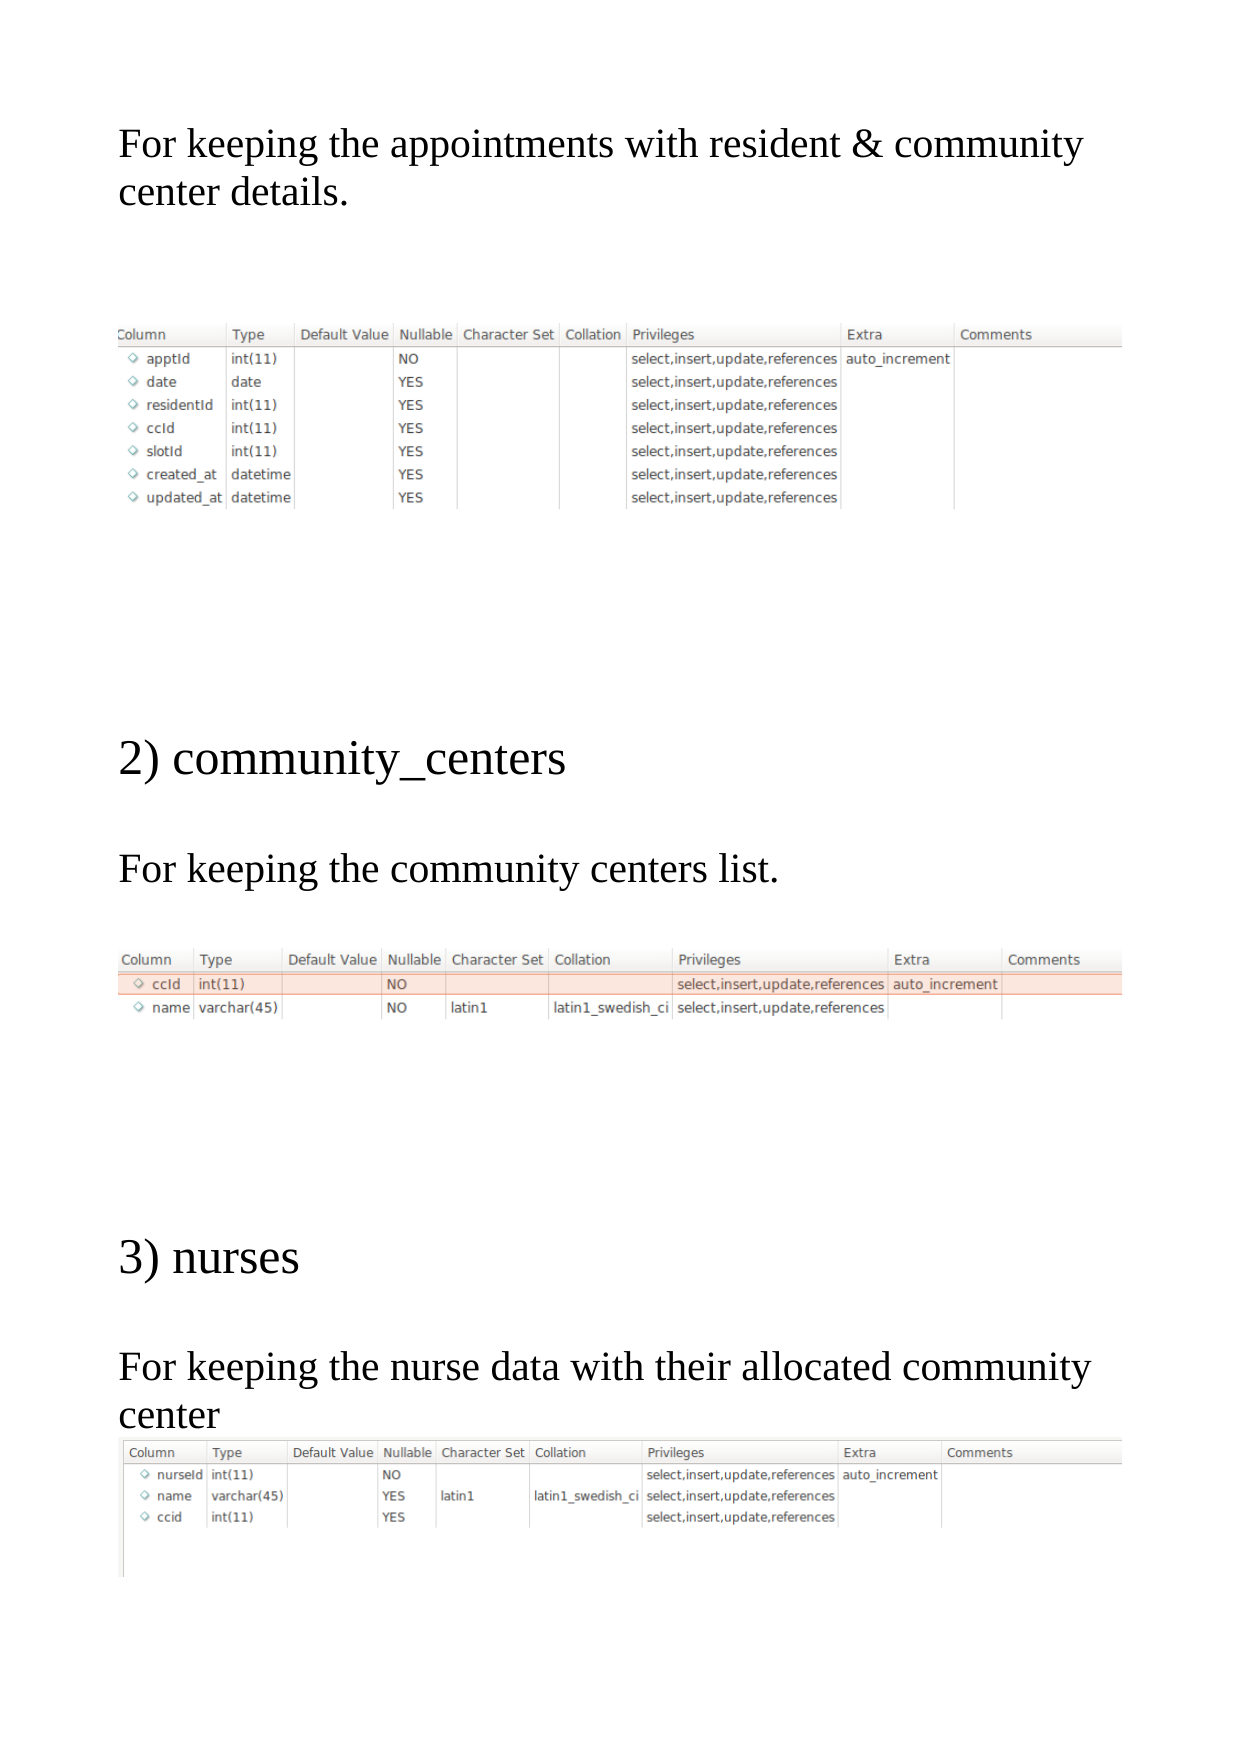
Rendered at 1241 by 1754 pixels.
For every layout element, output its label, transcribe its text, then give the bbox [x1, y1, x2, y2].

text 2) community_centers [118, 728, 1122, 786]
text For keeping the nurse data with their allocated community center [118, 1342, 1122, 1437]
text For keeping the community centers list. [118, 843, 1122, 891]
picture [118, 1437, 1123, 1577]
picture [118, 948, 1123, 1074]
picture [118, 323, 1123, 671]
text 3) nurses [118, 1227, 1122, 1284]
text For keeping the appointments with resident & community center details. [118, 118, 1122, 214]
